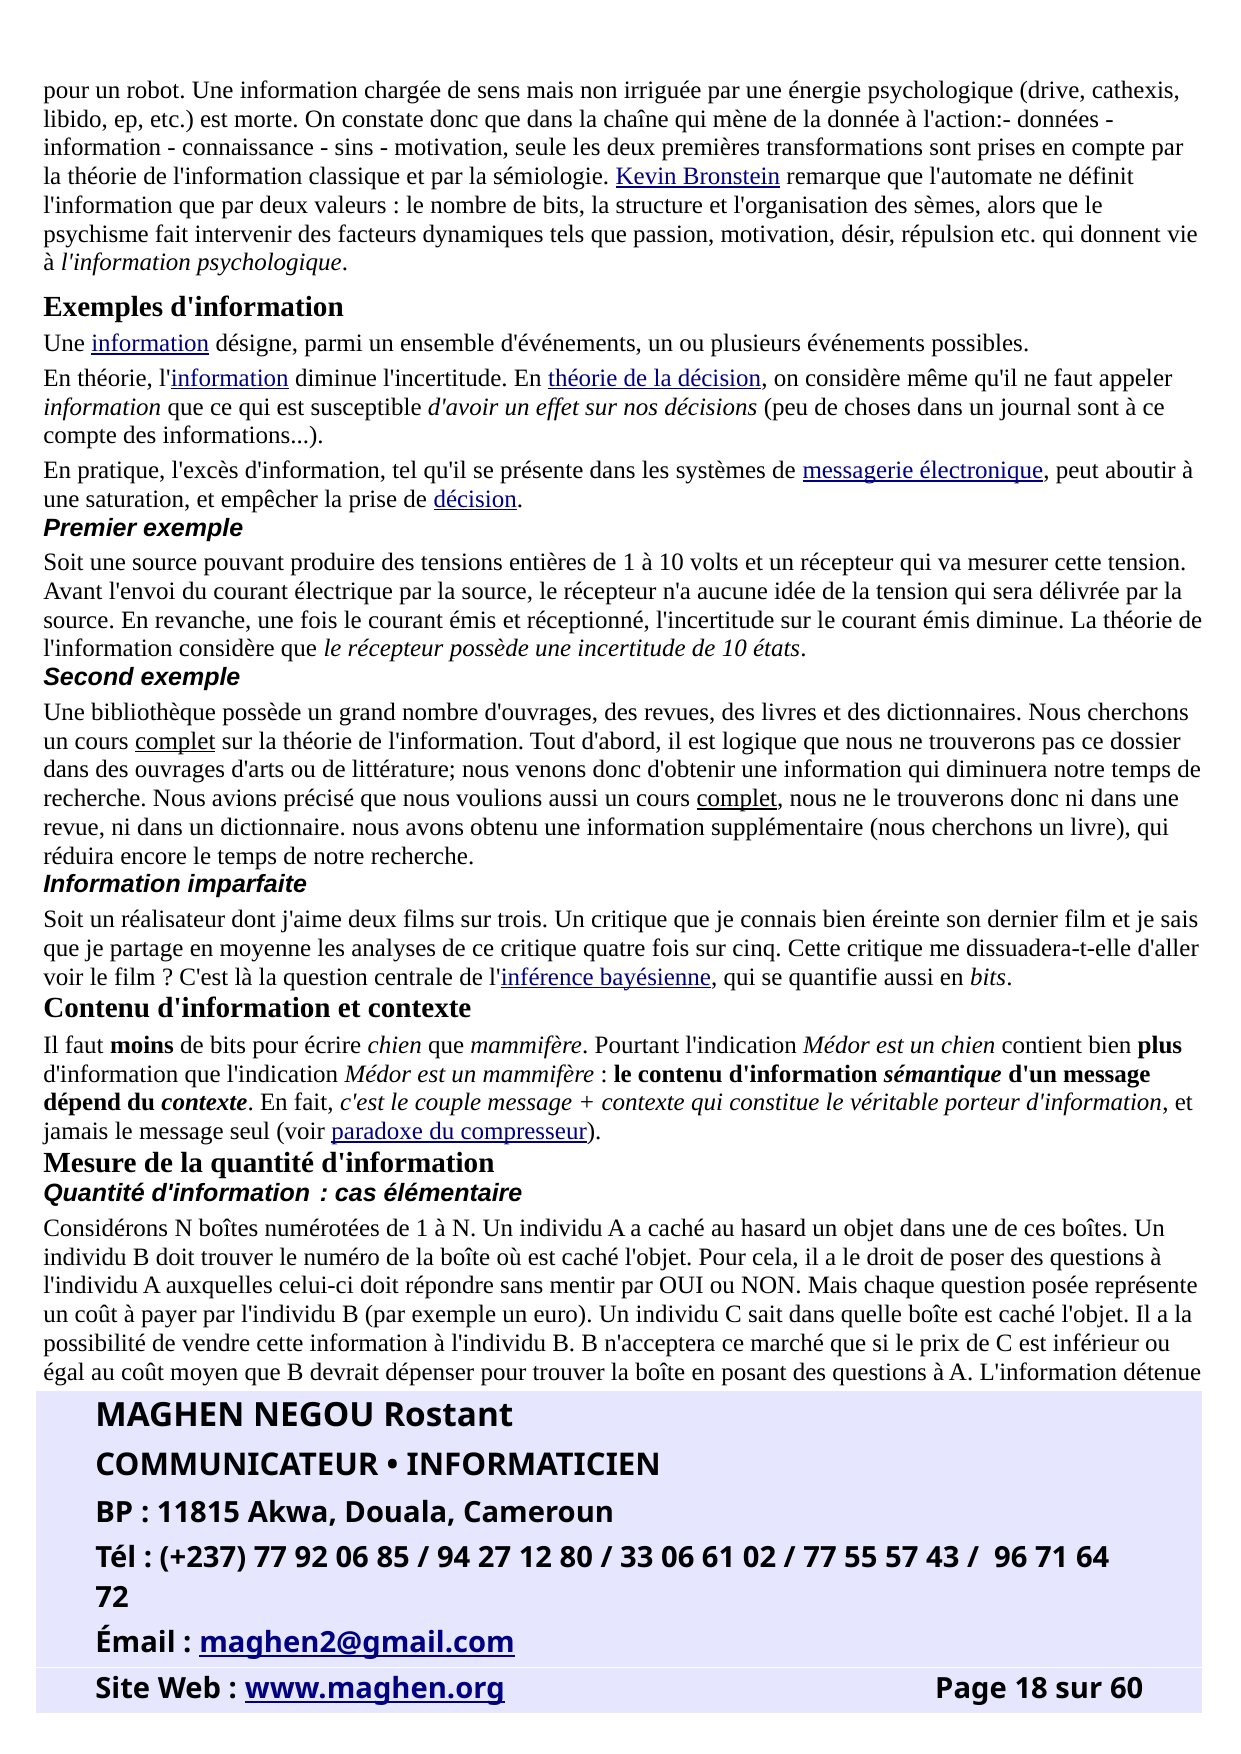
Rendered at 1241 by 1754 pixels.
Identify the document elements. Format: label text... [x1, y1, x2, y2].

subtitle Premier exemple [43, 513, 1203, 541]
text Une information désigne, parmi un ensemble d'événements, un ou plusieurs événements possibles. [43, 328, 1203, 357]
text En théorie, l'information diminue l'incertitude. En théorie de la décision, on considère même qu'il ne faut appeler information que ce qui est susceptible d'avoir un effet sur nos décisions (peu de choses dans un journal sont à ce compte des informations...). [43, 363, 1203, 449]
text Soit un réalisateur dont j'aime deux films sur trois. Un critique que je connais bien éreinte son dernier film et je sais que je partage en moyenne les analyses de ce critique quatre fois sur cinq. Cette critique me dissuadera-t-elle d'aller voir le film ? C'est là la question centrale de l'inférence bayésienne, qui se quantifie aussi en bits. [43, 904, 1203, 990]
text En pratique, l'excès d'information, tel qu'il se présente dans les systèmes de messagerie électronique, peut aboutir à une saturation, et empêcher la prise de décision. [43, 455, 1203, 513]
subtitle Exemples d'information [43, 289, 1203, 322]
subtitle Contenu d'information et contexte [43, 990, 1203, 1024]
subtitle Second exemple [43, 662, 1203, 691]
text Considérons N boîtes numérotées de 1 à N. Un individu A a caché au hasard un objet dans une de ces boîtes. Un individu B doit trouver le numéro de la boîte où est caché l'objet. Pour cela, il a le droit de poser des questions à l'individu A auxquelles celui-ci doit répondre sans mentir par OUI ou NON. Mais chaque question posée représente un coût à payer par l'individu B (par exemple un euro). Un individu C sait dans quelle boîte est caché l'objet. Il a la possibilité de vendre cette information à l'individu B. B n'acceptera ce marché que si le prix de C est inférieur ou égal au coût moyen que B devrait dépenser pour trouver la boîte en posant des questions à A. L'information détenue [43, 1213, 1203, 1386]
subtitle Mesure de la quantité d'information [43, 1145, 1203, 1178]
text Soit une source pouvant produire des tensions entières de 1 à 10 volts et un récepteur qui va mesurer cette tension. Avant l'envoi du courant électrique par la source, le récepteur n'a aucune idée de la tension qui sera délivrée par la source. En revanche, une fois le courant émis et réceptionné, l'incertitude sur le courant émis diminue. La théorie de l'information considère que le récepteur possède une incertitude de 10 états. [43, 547, 1203, 662]
subtitle Information imparfaite [43, 869, 1203, 898]
text Il faut moins de bits pour écrire chien que mammifère. Pourtant l'indication Médor est un chien contient bien plus d'information que l'indication Médor est un mammifère : le contenu d'information sémantique d'un message dépend du contexte. En fait, c'est le couple message + contexte qui constitue le véritable porteur d'information, et jamais le message seul (voir paradoxe du compresseur). [43, 1030, 1203, 1145]
subtitle Quantité d'information : cas élémentaire [43, 1178, 1203, 1207]
text Une bibliothèque possède un grand nombre d'ouvrages, des revues, des livres et des dictionnaires. Nous cherchons un cours complet sur la théorie de l'information. Tout d'abord, il est logique que nous ne trouverons pas ce dossier dans des ouvrages d'arts ou de littérature; nous venons donc d'obtenir une information qui diminuera notre temps de recherche. Nous avions précisé que nous voulions aussi un cours complet, nous ne le trouverons donc ni dans une revue, ni dans un dictionnaire. nous avons obtenu une information supplémentaire (nous cherchons un livre), qui réduira encore le temps de notre recherche. [43, 697, 1203, 869]
text pour un robot. Une information chargée de sens mais non irriguée par une énergie psychologique (drive, cathexis, libido, ep, etc.) est morte. On constate donc que dans la chaîne qui mène de la donnée à l'action:- données - information - connaissance - sins - motivation, seule les deux premières transformations sont prises en compte par la théorie de l'information classique et par la sémiologie. Kevin Bronstein remarque que l'automate ne définit l'information que par deux valeurs : le nombre de bits, la structure et l'organisation des sèmes, alors que le psychisme fait intervenir des facteurs dynamiques tels que passion, motivation, désir, répulsion etc. qui donnent vie à l'information psychologique. [43, 75, 1203, 276]
